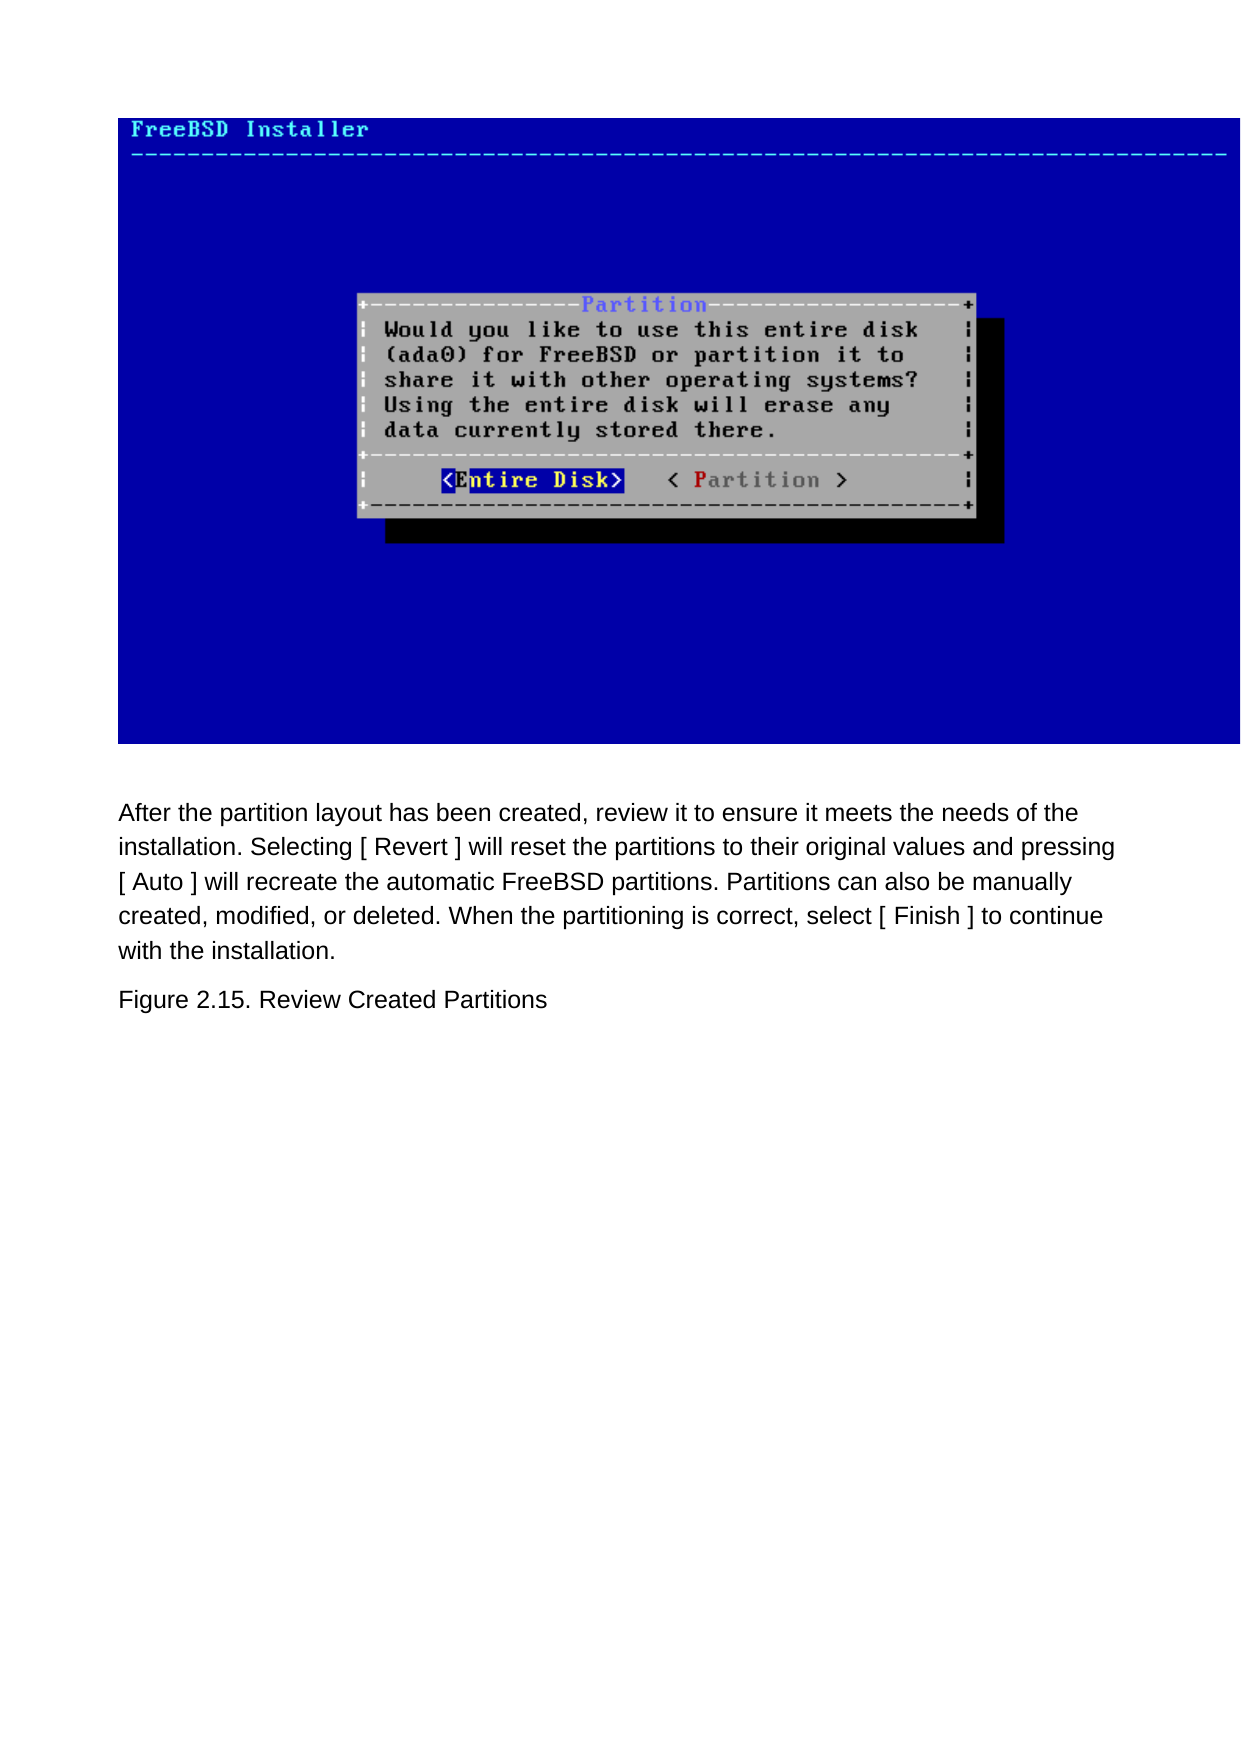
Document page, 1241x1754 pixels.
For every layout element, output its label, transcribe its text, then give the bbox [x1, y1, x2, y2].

text Figure 2.15. Review Created Partitions [118, 985, 1122, 1014]
text After the partition layout has been created, review it to ensure it meets the needs of the installation. Selecting [ Revert ] will reset the partitions to their original values and pressing [ Auto ] will recreate the automatic FreeBSD partitions. Partitions can also be manually created, modified, or deleted. When the partitioning is correct, select [ Finish ] to continue with the installation. [118, 798, 1122, 964]
picture [118, 118, 1241, 744]
